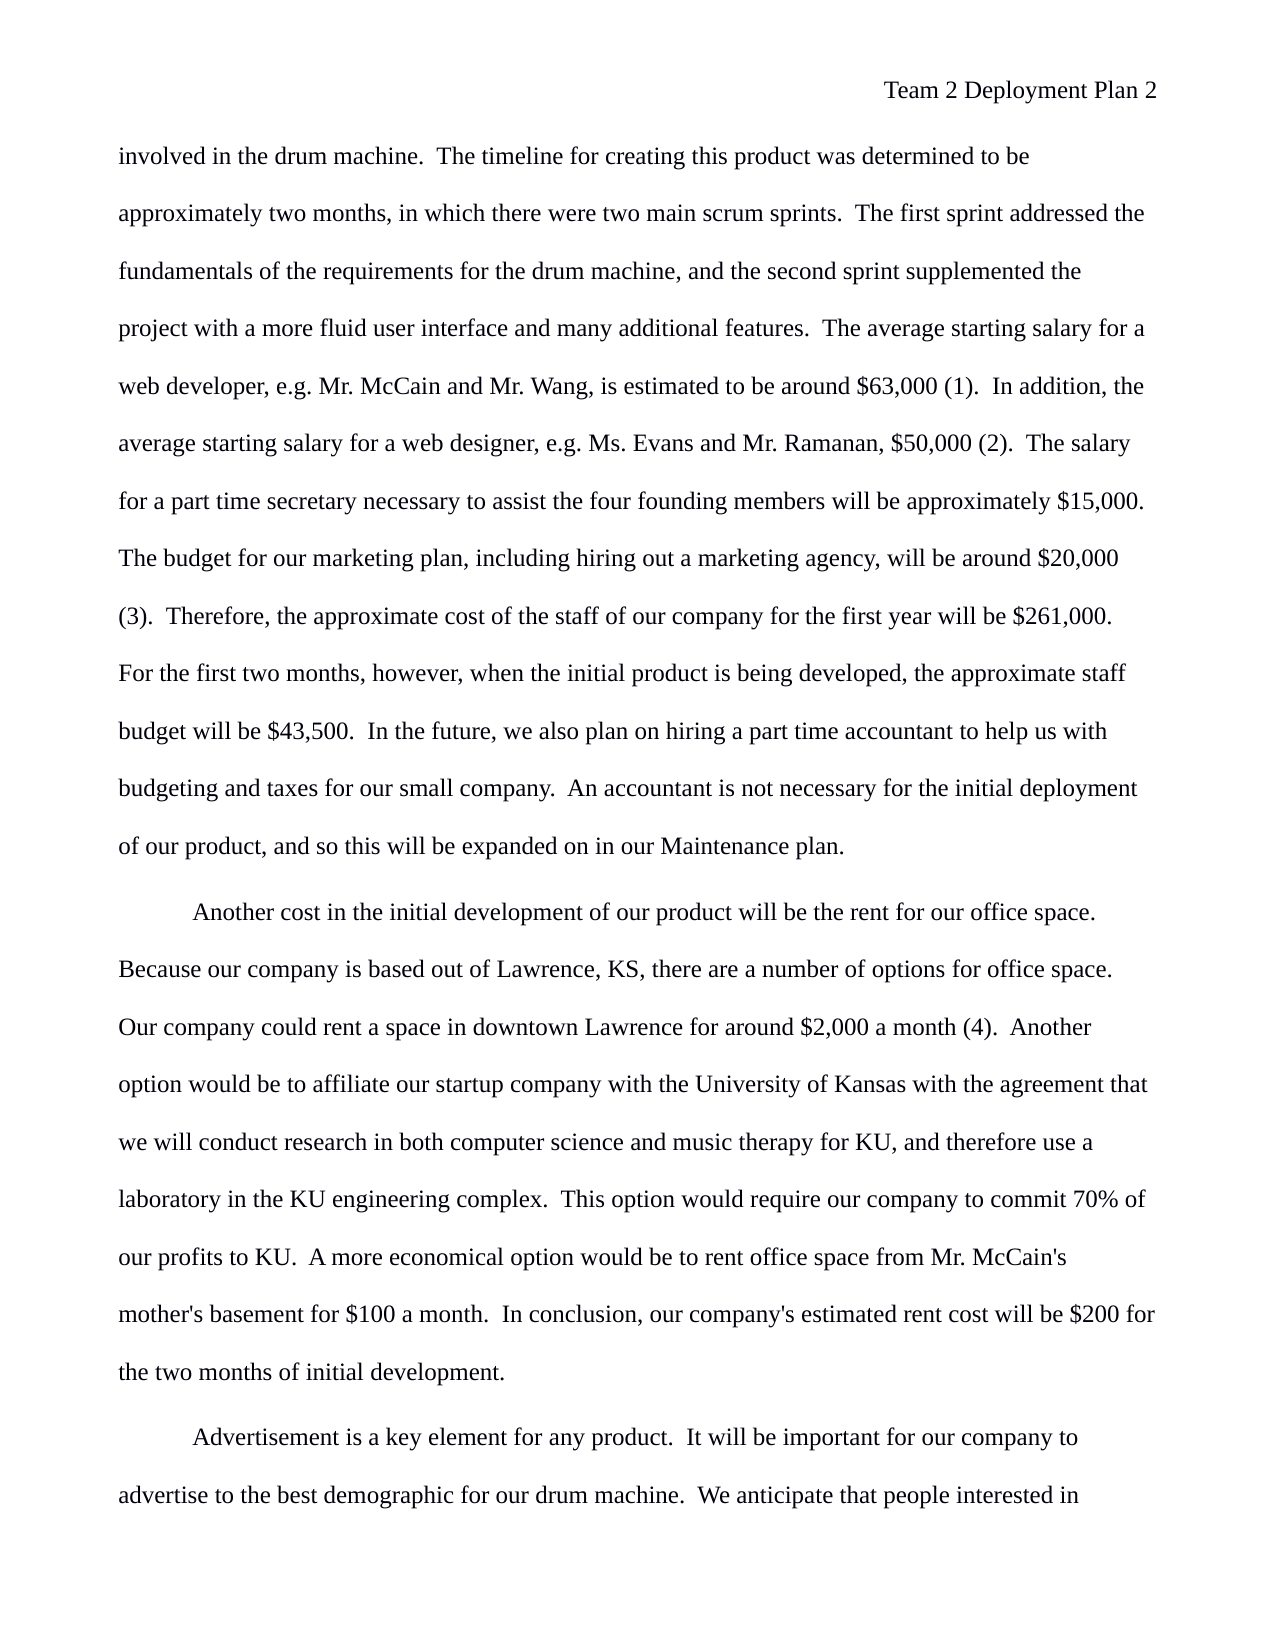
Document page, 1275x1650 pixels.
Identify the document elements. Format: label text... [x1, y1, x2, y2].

text Advertisement is a key element for any product. It will be important for our company to advertise to the best demographic for our drum machine. We anticipate that people interested in [118, 1422, 1157, 1509]
text Another cost in the initial development of our product will be the rent for our office space. Because our company is based out of Lawrence, KS, there are a number of options for office space. Our company could rent a space in downtown Lawrence for around $2,000 a month (4). Another option would be to affiliate our startup company with the University of Kansas with the agreement that we will conduct research in both computer science and music therapy for KU, and therefore use a laboratory in the KU engineering complex. This option would require our company to commit 70% of our profits to KU. A more economical option would be to rent office space from Mr. McCain's mother's basement for $100 a month. In conclusion, our company's estimated rent cost will be $200 for the two months of initial development. [118, 897, 1157, 1385]
text involved in the drum machine. The timeline for creating this product was determined to be approximately two months, in which there were two main scrum sprints. The first sprint addressed the fundamentals of the requirements for the drum machine, and the second sprint supplemented the project with a more fluid user interface and many additional features. The average starting salary for a web developer, e.g. Mr. McCain and Mr. Wang, is estimated to be around $63,000 (1). In addition, the average starting salary for a web designer, e.g. Ms. Evans and Mr. Ramanan, $50,000 (2). The salary for a part time secretary necessary to assist the four founding members will be approximately $15,000. The budget for our marketing plan, including hiring out a marketing agency, will be around $20,000 (3). Therefore, the approximate cost of the staff of our company for the first year will be $261,000. For the first two months, however, when the initial product is being developed, the approximate staff budget will be $43,500. In the future, we also plan on hiring a part time accountant to help us with budgeting and taxes for our small company. An accountant is not necessary for the initial deployment of our product, and so this will be expanded on in our Maintenance plan. [118, 141, 1157, 859]
